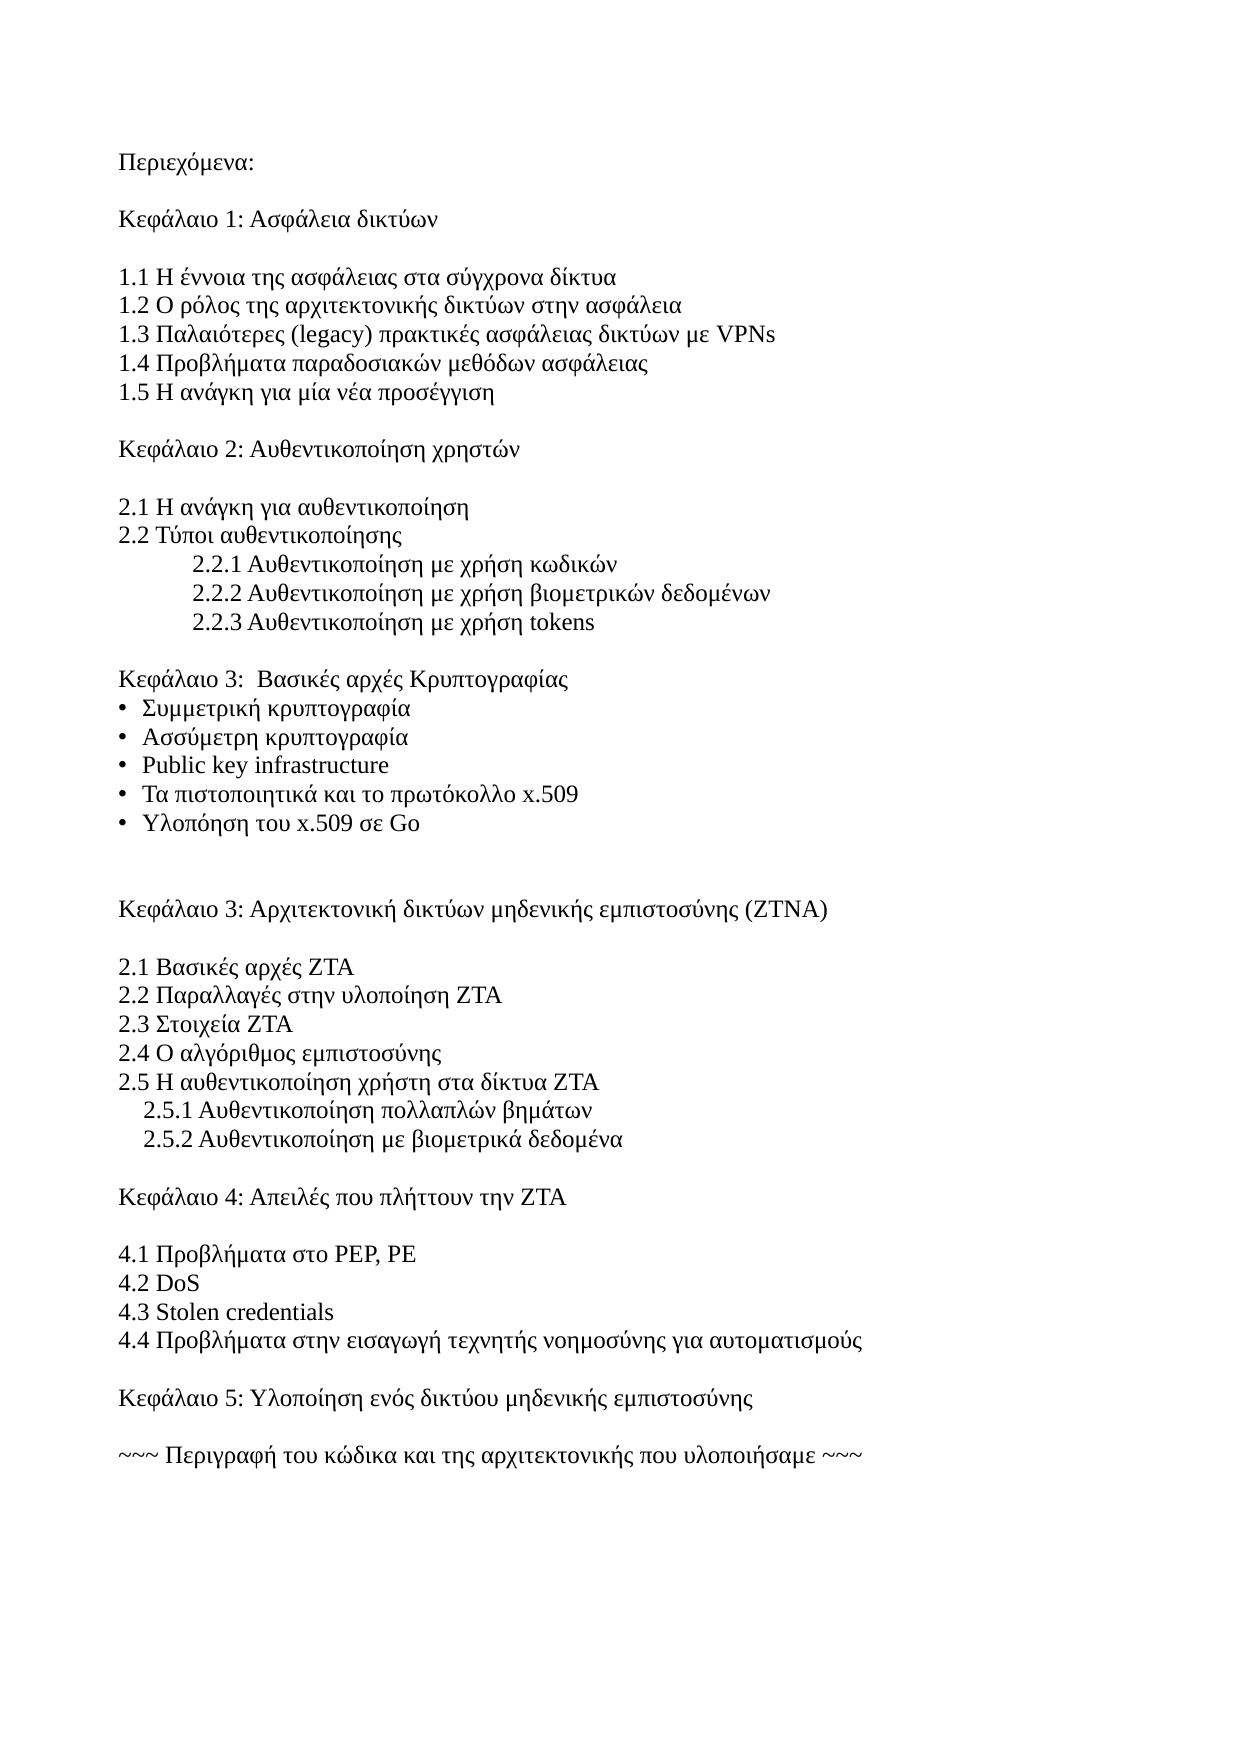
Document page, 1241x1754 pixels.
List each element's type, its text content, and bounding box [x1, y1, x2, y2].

text ~~~ Περιγραφή του κώδικα και της αρχιτεκτονικής που υλοποιήσαμε ~~~ [118, 1441, 1122, 1469]
list Υλοπόηση του x.509 σε Go [118, 808, 1122, 837]
text 4.2 DoS [118, 1268, 1122, 1297]
text Κεφάλαιο 4: Απειλές που πλήττουν την ZTA [118, 1182, 1122, 1211]
text 4.4 Προβλήματα στην εισαγωγή τεχνητής νοημοσύνης για αυτοματισμούς [118, 1326, 1122, 1354]
text 1.4 Προβλήματα παραδοσιακών μεθόδων ασφάλειας [118, 348, 1122, 377]
list Τα πιστοποιητικά και το πρωτόκολλο x.509 [118, 779, 1122, 808]
text 2.2 Τύποι αυθεντικοποίησης [118, 521, 1122, 549]
text 2.2.2 Αυθεντικοποίηση με χρήση βιομετρικών δεδομένων [118, 578, 1122, 607]
text 1.1 Η έννοια της ασφάλειας στα σύγχρονα δίκτυα [118, 262, 1122, 291]
text 2.5.2 Αυθεντικοποίηση με βιομετρικά δεδομένα [118, 1124, 1122, 1153]
text Κεφάλαιο 3: Αρχιτεκτονική δικτύων μηδενικής εμπιστοσύνης (ZTNA) [118, 894, 1122, 923]
text Κεφάλαιο 5: Υλοποίηση ενός δικτύου μηδενικής εμπιστοσύνης [118, 1383, 1122, 1412]
text 2.2 Παραλλαγές στην υλοποίηση ZTA [118, 981, 1122, 1009]
text 2.5.1 Αυθεντικοποίηση πολλαπλών βημάτων [118, 1096, 1122, 1124]
text 2.4 Ο αλγόριθμος εμπιστοσύνης [118, 1038, 1122, 1067]
text Περιεχόμενα: [118, 147, 1122, 176]
text 1.5 Η ανάγκη για μία νέα προσέγγιση [118, 377, 1122, 406]
text 2.5 Η αυθεντικοποίηση χρήστη στα δίκτυα ZTA [118, 1067, 1122, 1096]
text Κεφάλαιο 3: Βασικές αρχές Κρυπτογραφίας [118, 664, 1122, 693]
text 1.3 Παλαιότερες (legacy) πρακτικές ασφάλειας δικτύων με VPNs [118, 319, 1122, 348]
list Public key infrastructure [118, 751, 1122, 779]
text 1.2 Ο ρόλος της αρχιτεκτονικής δικτύων στην ασφάλεια [118, 291, 1122, 319]
list Ασσύμετρη κρυπτογραφία [118, 722, 1122, 751]
list Συμμετρική κρυπτογραφία [118, 693, 1122, 722]
text 4.3 Stolen credentials [118, 1297, 1122, 1326]
text 2.2.3 Αυθεντικοποίηση με χρήση tokens [118, 607, 1122, 636]
text Κεφάλαιο 1: Ασφάλεια δικτύων [118, 204, 1122, 233]
text 2.2.1 Αυθεντικοποίηση με χρήση κωδικών [118, 549, 1122, 578]
text 4.1 Προβλήματα στο PEP, PE [118, 1239, 1122, 1268]
text 2.3 Στοιχεία ZTA [118, 1009, 1122, 1038]
text 2.1 Βασικές αρχές ZTA [118, 952, 1122, 981]
text Κεφάλαιο 2: Αυθεντικοποίηση χρηστών [118, 434, 1122, 463]
text 2.1 Η ανάγκη για αυθεντικοποίηση [118, 492, 1122, 521]
